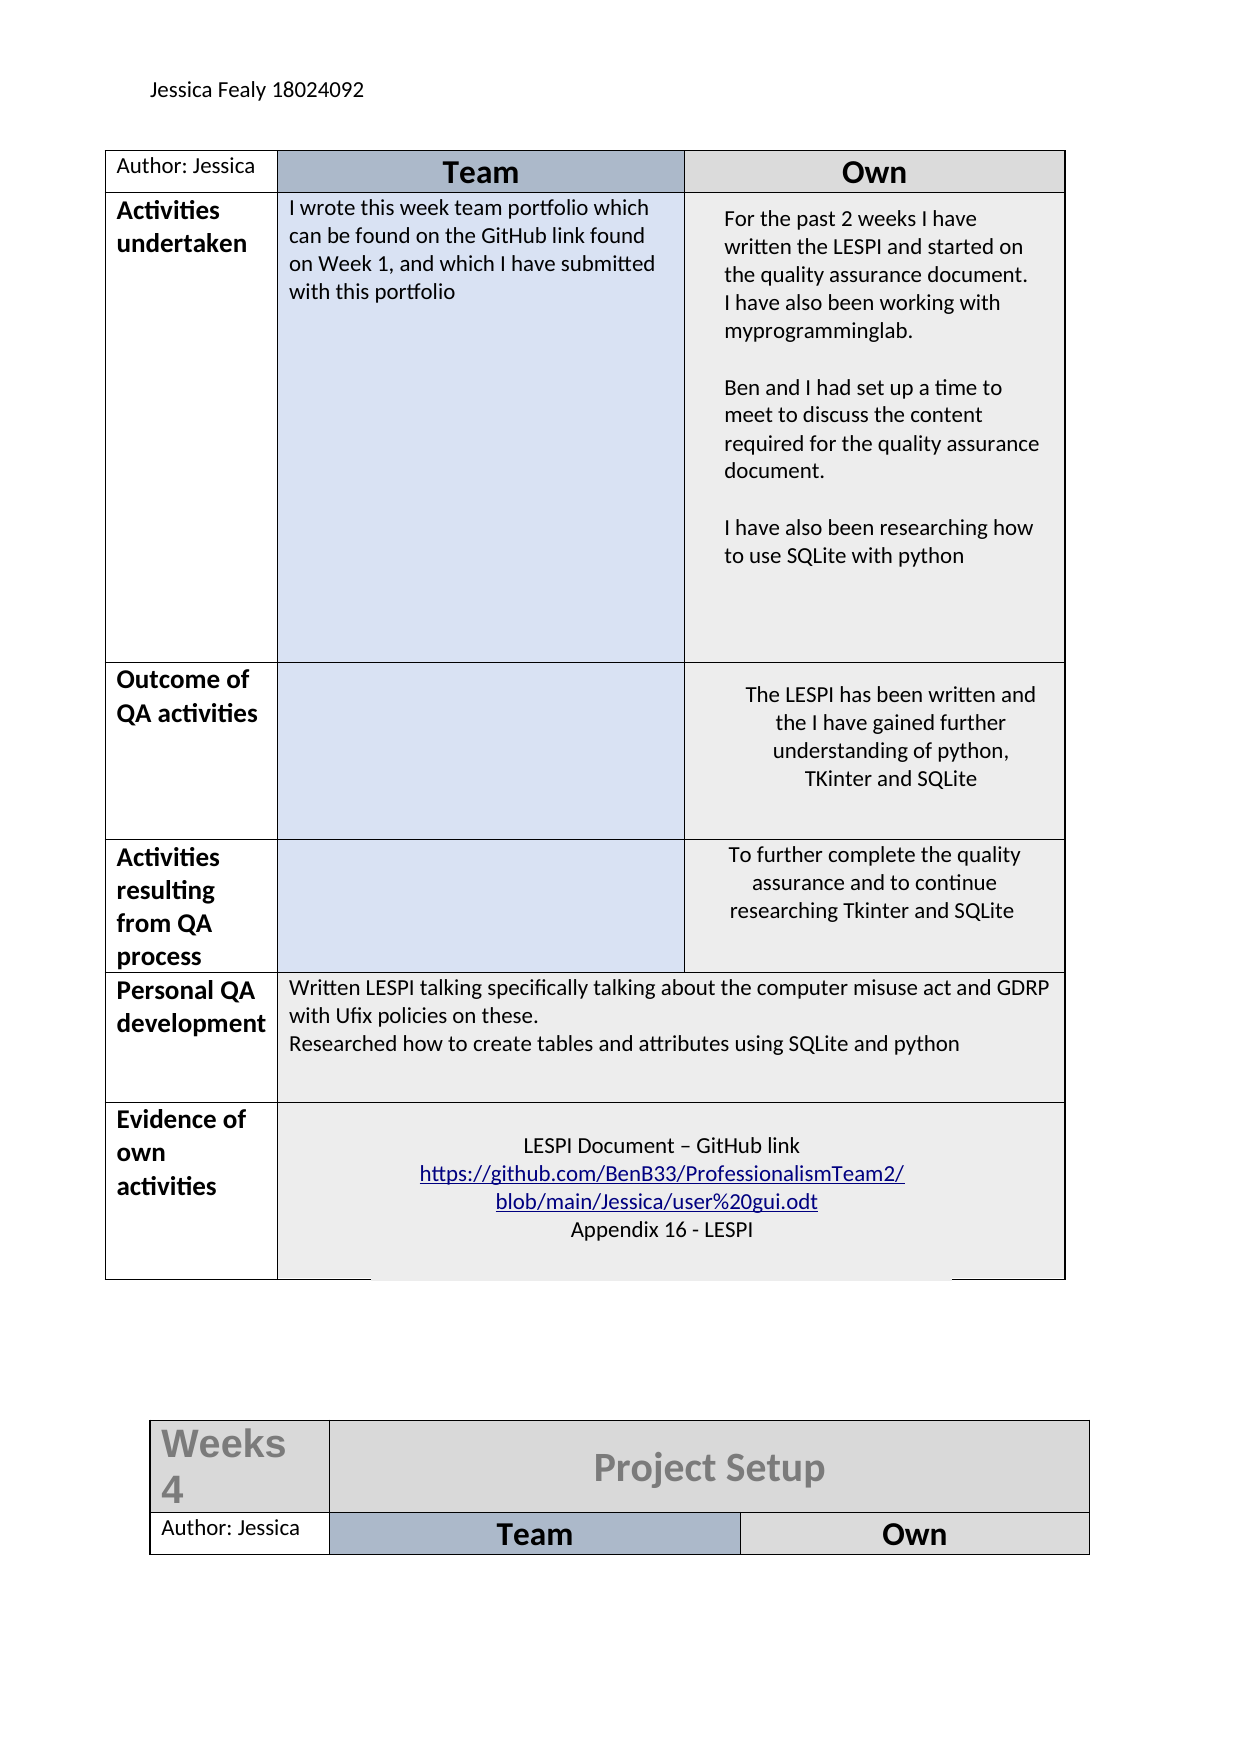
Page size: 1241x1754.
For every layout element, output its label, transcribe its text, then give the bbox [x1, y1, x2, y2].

table_cell [278, 840, 684, 972]
table_header Project Setup [330, 1421, 1089, 1512]
table_cell Activities undertaken [106, 193, 277, 662]
table_cell Author: Jessica [151, 1513, 329, 1554]
table_header Weeks 4 [151, 1421, 329, 1512]
table_cell Author: Jessica [106, 151, 277, 192]
table_cell I wrote this week team portfolio which can be found on the GitHub link found on Week 1, and which I have submitted with this portfolio [278, 193, 684, 662]
table_cell [278, 1103, 1064, 1281]
table_cell Own [741, 1513, 1089, 1554]
table_cell Team [278, 151, 684, 192]
table_cell [685, 663, 1064, 839]
table_cell Written LESPI talking specifically talking about the computer misuse act and GDRP with Ufix policies on these. Researched how to create tables and attributes using SQLite and python [278, 973, 1064, 1102]
table_cell Own [685, 151, 1064, 192]
table_cell Outcome of QA activities [106, 663, 277, 839]
table_cell To further complete the quality assurance and to continue researching Tkinter and SQLite [685, 840, 1064, 972]
table_cell Evidence of own activities [106, 1103, 277, 1278]
table_cell Activities resulting from QA process [106, 840, 277, 972]
table_cell [685, 193, 1064, 662]
table_cell Personal QA development [106, 973, 277, 1102]
table_cell [278, 663, 684, 839]
table_cell Team [330, 1513, 740, 1554]
